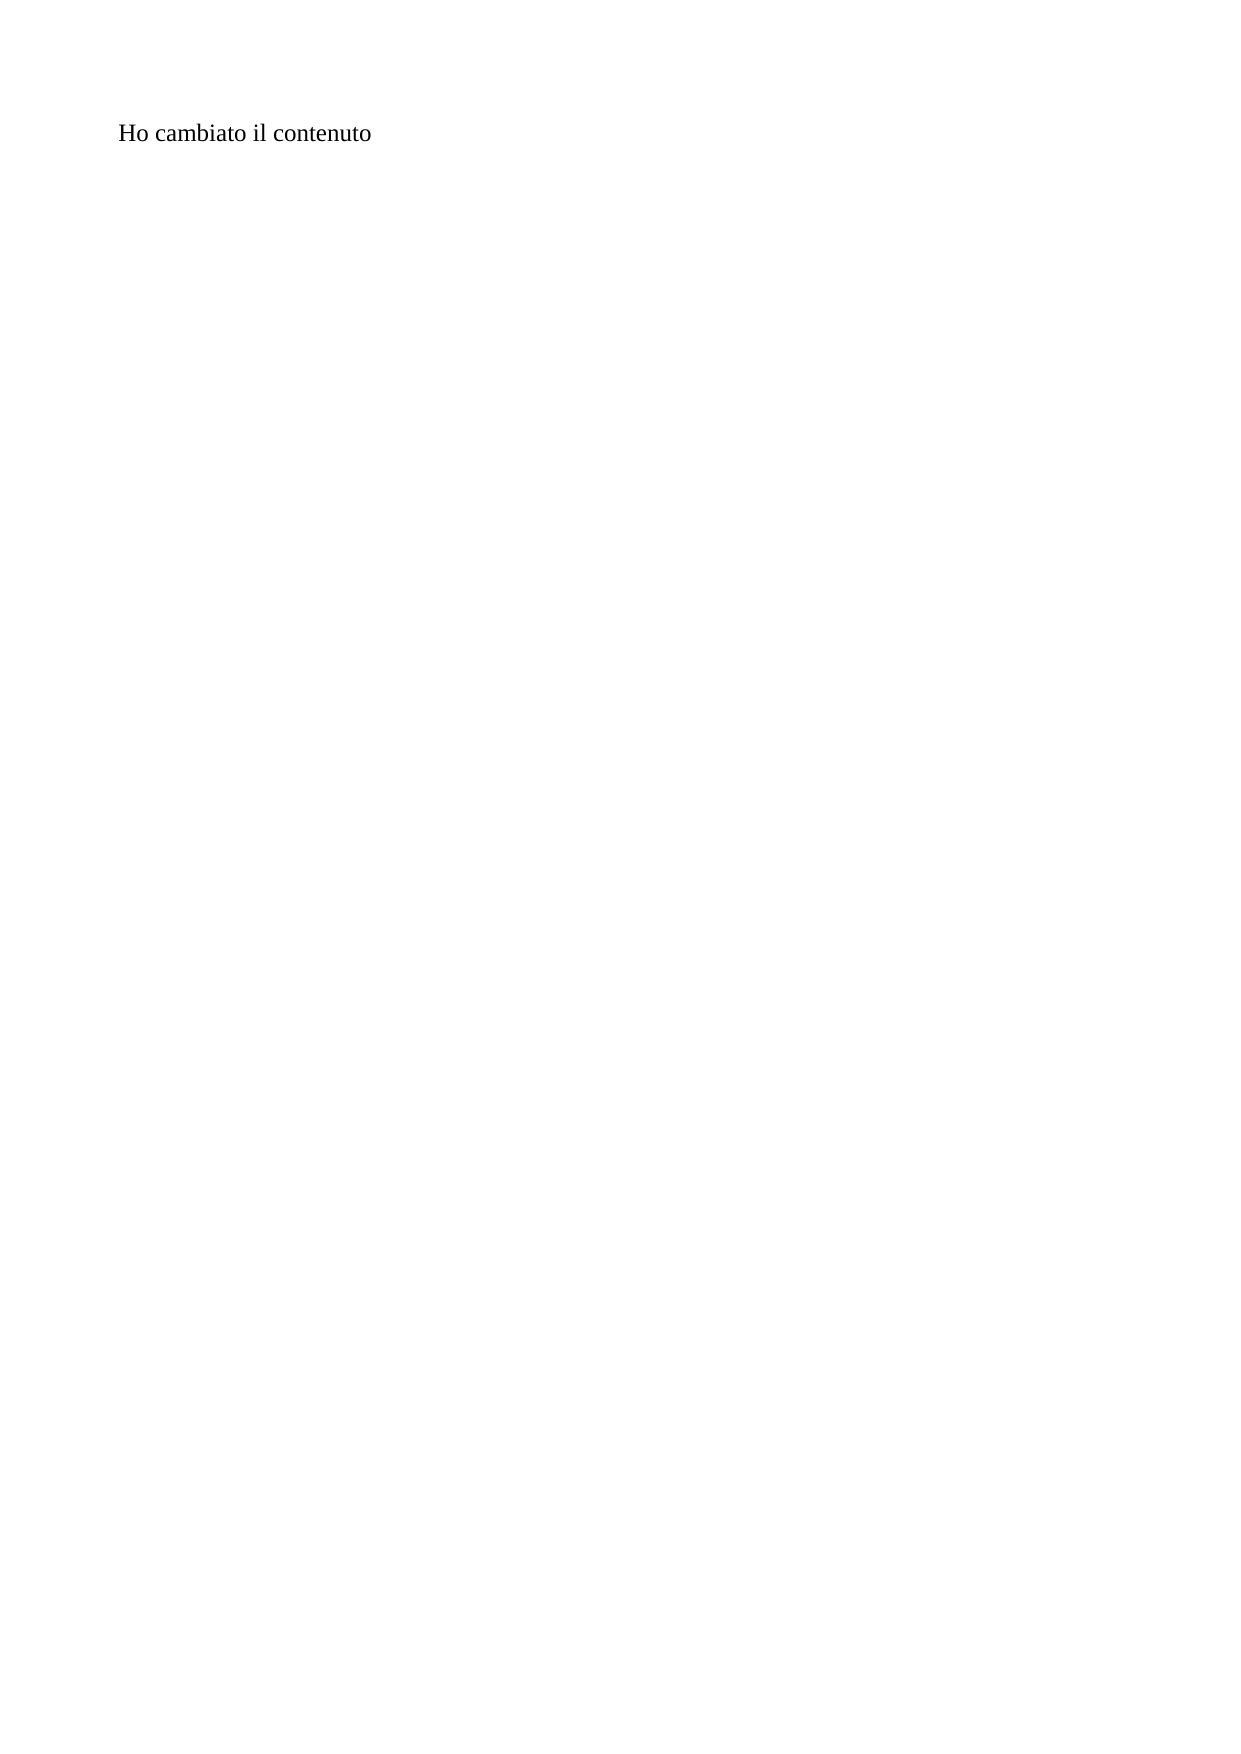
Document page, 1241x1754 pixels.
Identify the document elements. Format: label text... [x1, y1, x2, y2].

text Ho cambiato il contenuto [118, 118, 1122, 147]
